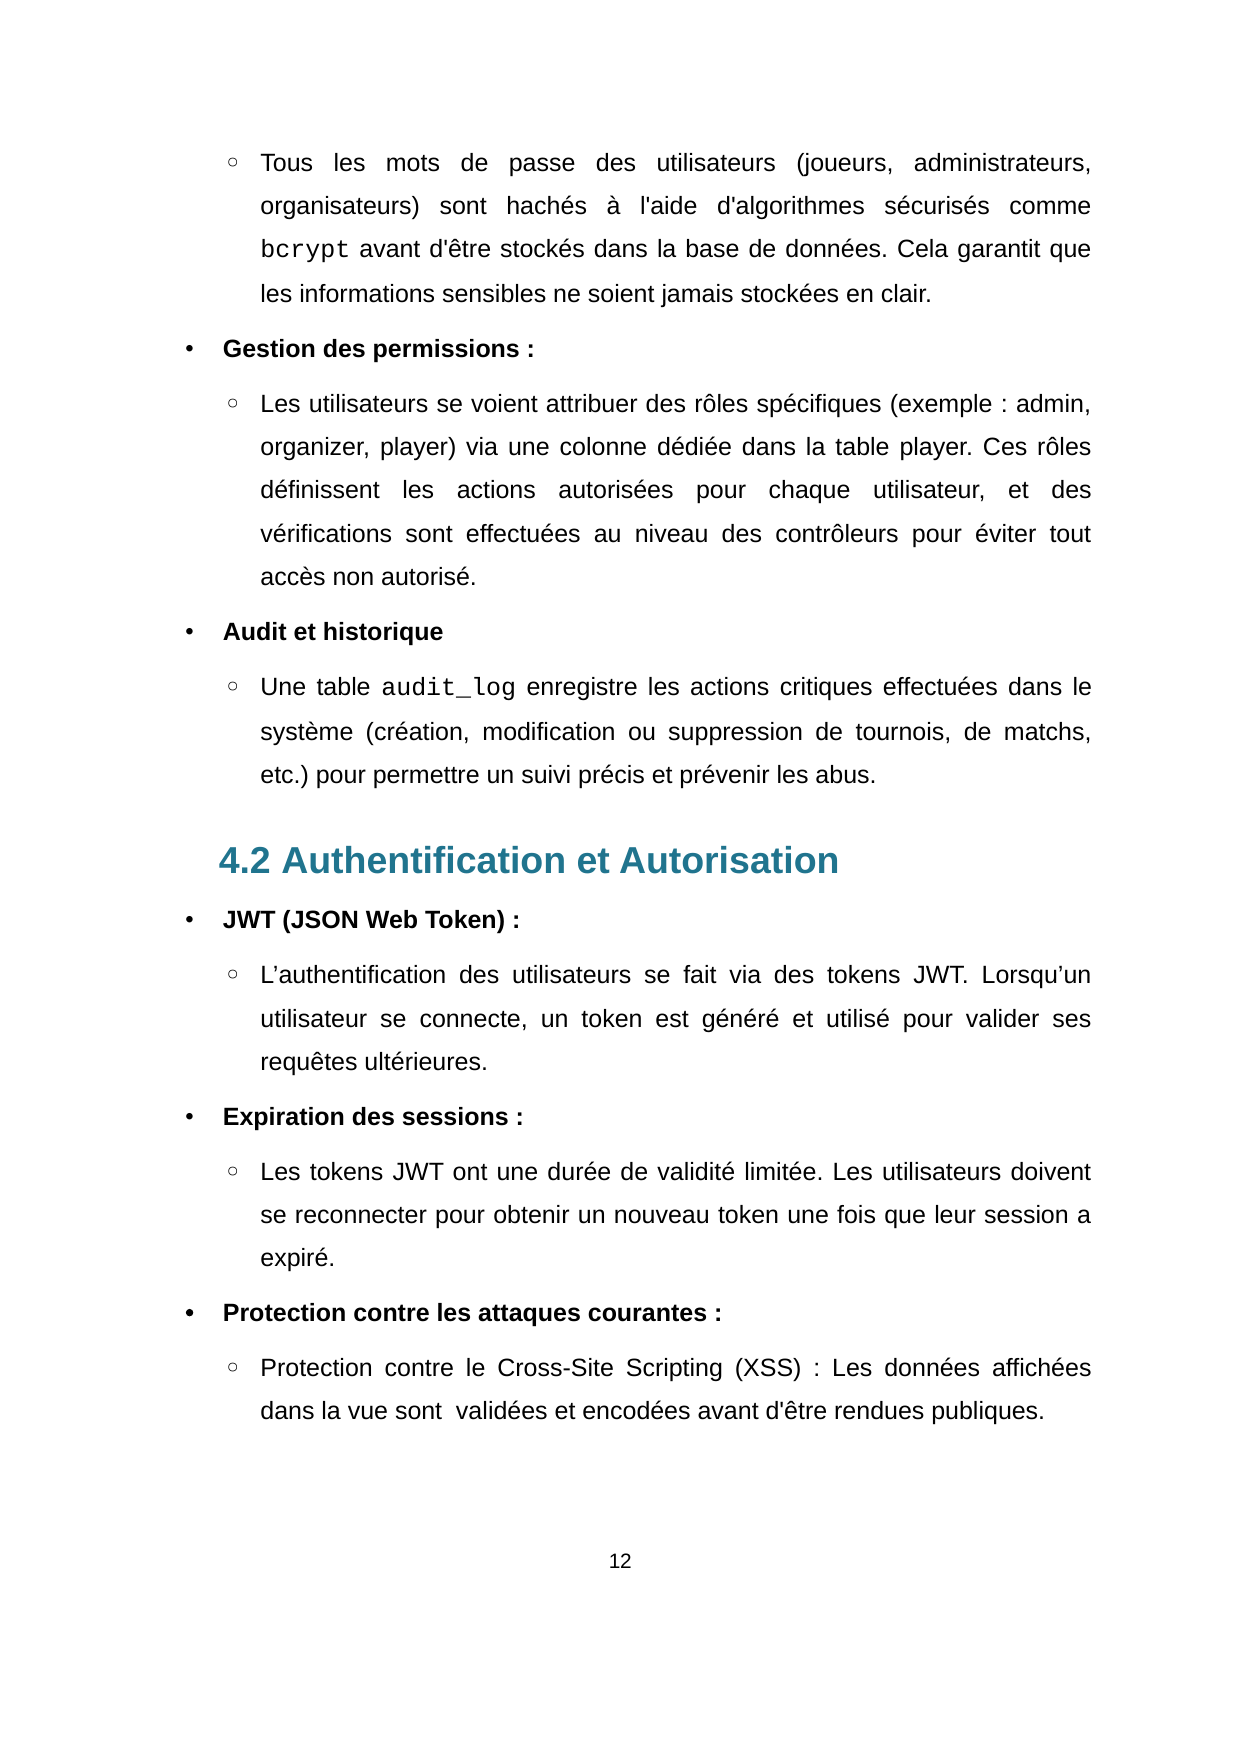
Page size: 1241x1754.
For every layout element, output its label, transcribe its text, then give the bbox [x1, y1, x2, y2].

list Audit et historique [185, 617, 1093, 646]
subtitle Authentification et Autorisation [189, 839, 1087, 882]
list L’authentification des utilisateurs se fait via des tokens JWT. Lorsqu’un utilisateur se connecte, un token est généré et utilisé pour valider ses requêtes ultérieures. [223, 960, 1093, 1076]
list Protection contre le Cross-Site Scripting (XSS) : Les données affichées dans la vue sont validées et encodées avant d'être rendues publiques. [223, 1353, 1093, 1425]
list Expiration des sessions : [185, 1102, 1093, 1131]
list JWT (JSON Web Token) : [185, 905, 1093, 934]
list Une table audit_log enregistre les actions critiques effectuées dans le système (création, modification ou suppression de tournois, de matchs, etc.) pour permettre un suivi précis et prévenir les abus. [223, 672, 1093, 789]
list Tous les mots de passe des utilisateurs (joueurs, administrateurs, organisateurs) sont hachés à l'aide d'algorithmes sécurisés comme bcrypt avant d'être stockés dans la base de données. Cela garantit que les informations sensibles ne soient jamais stockées en clair. [223, 148, 1093, 308]
list Les utilisateurs se voient attribuer des rôles spécifiques (exemple : admin, organizer, player) via une colonne dédiée dans la table player. Ces rôles définissent les actions autorisées pour chaque utilisateur, et des vérifications sont effectuées au niveau des contrôleurs pour éviter tout accès non autorisé. [223, 389, 1093, 591]
list Les tokens JWT ont une durée de validité limitée. Les utilisateurs doivent se reconnecter pour obtenir un nouveau token une fois que leur session a expiré. [223, 1157, 1093, 1272]
list Gestion des permissions : [185, 334, 1093, 363]
list Protection contre les attaques courantes : [185, 1298, 1093, 1327]
